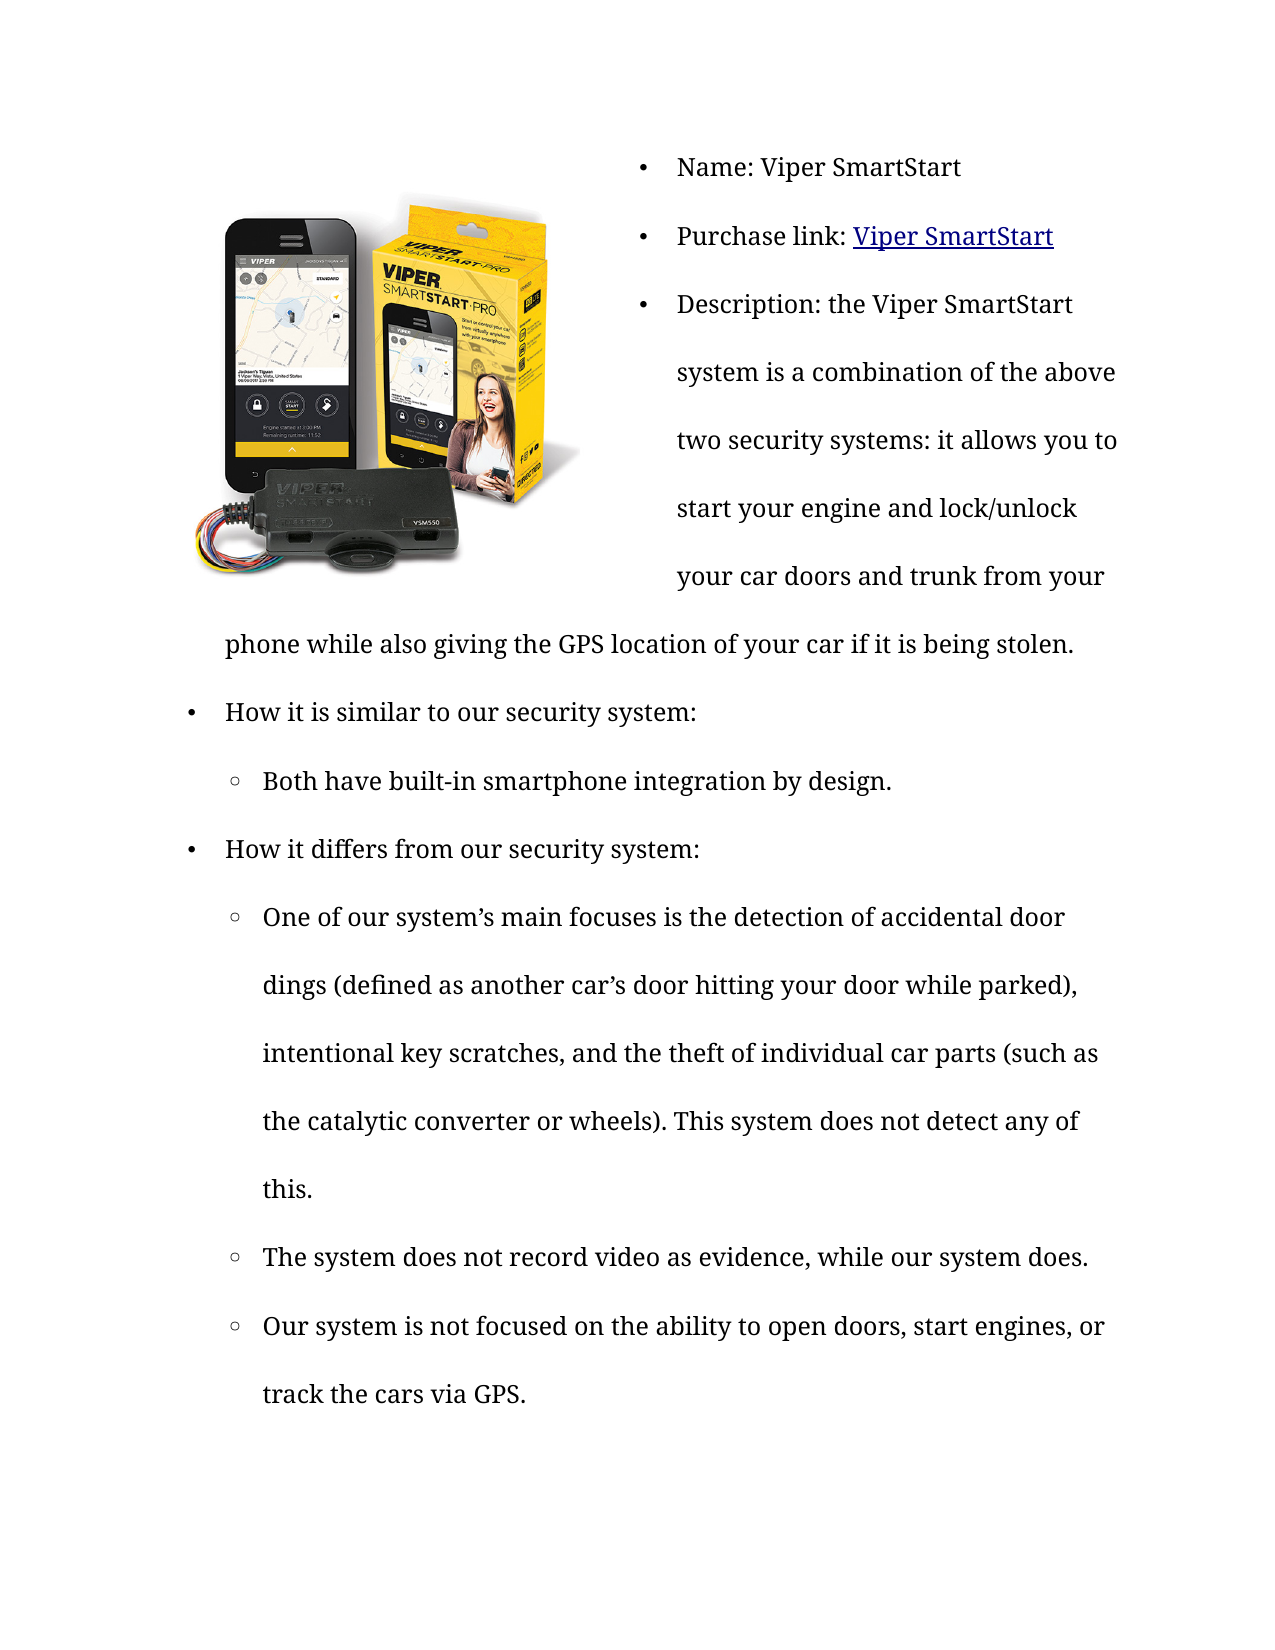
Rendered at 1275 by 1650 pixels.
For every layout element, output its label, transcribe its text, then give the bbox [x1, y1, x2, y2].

list How it is similar to our security system: [187, 695, 1125, 729]
list How it differs from our security system: [187, 831, 1125, 865]
list Purchase link: Viper SmartStart [602, 218, 1125, 252]
list Description: the Viper SmartStart system is a combination of the above two security systems: it allows you to start your engine and lock/unlock your car doors and trunk from your phone while also giving the GPS location of your car if it is being stolen. [187, 286, 1125, 661]
list Our system is not focused on the ability to open doors, start engines, or track the cars via GPS. [225, 1308, 1125, 1410]
list The system does not record video as evidence, while our system does. [225, 1240, 1125, 1274]
list Both have built-in smartphone integration by design. [225, 763, 1125, 797]
list Name: Viper SmartStart [602, 150, 1125, 184]
picture [150, 150, 602, 602]
list One of our system’s main focuses is the detection of accidental door dings (defined as another car’s door hitting your door while parked), intentional key scratches, and the theft of individual car parts (such as the catalytic converter or wheels). This system does not detect any of this. [225, 899, 1125, 1206]
